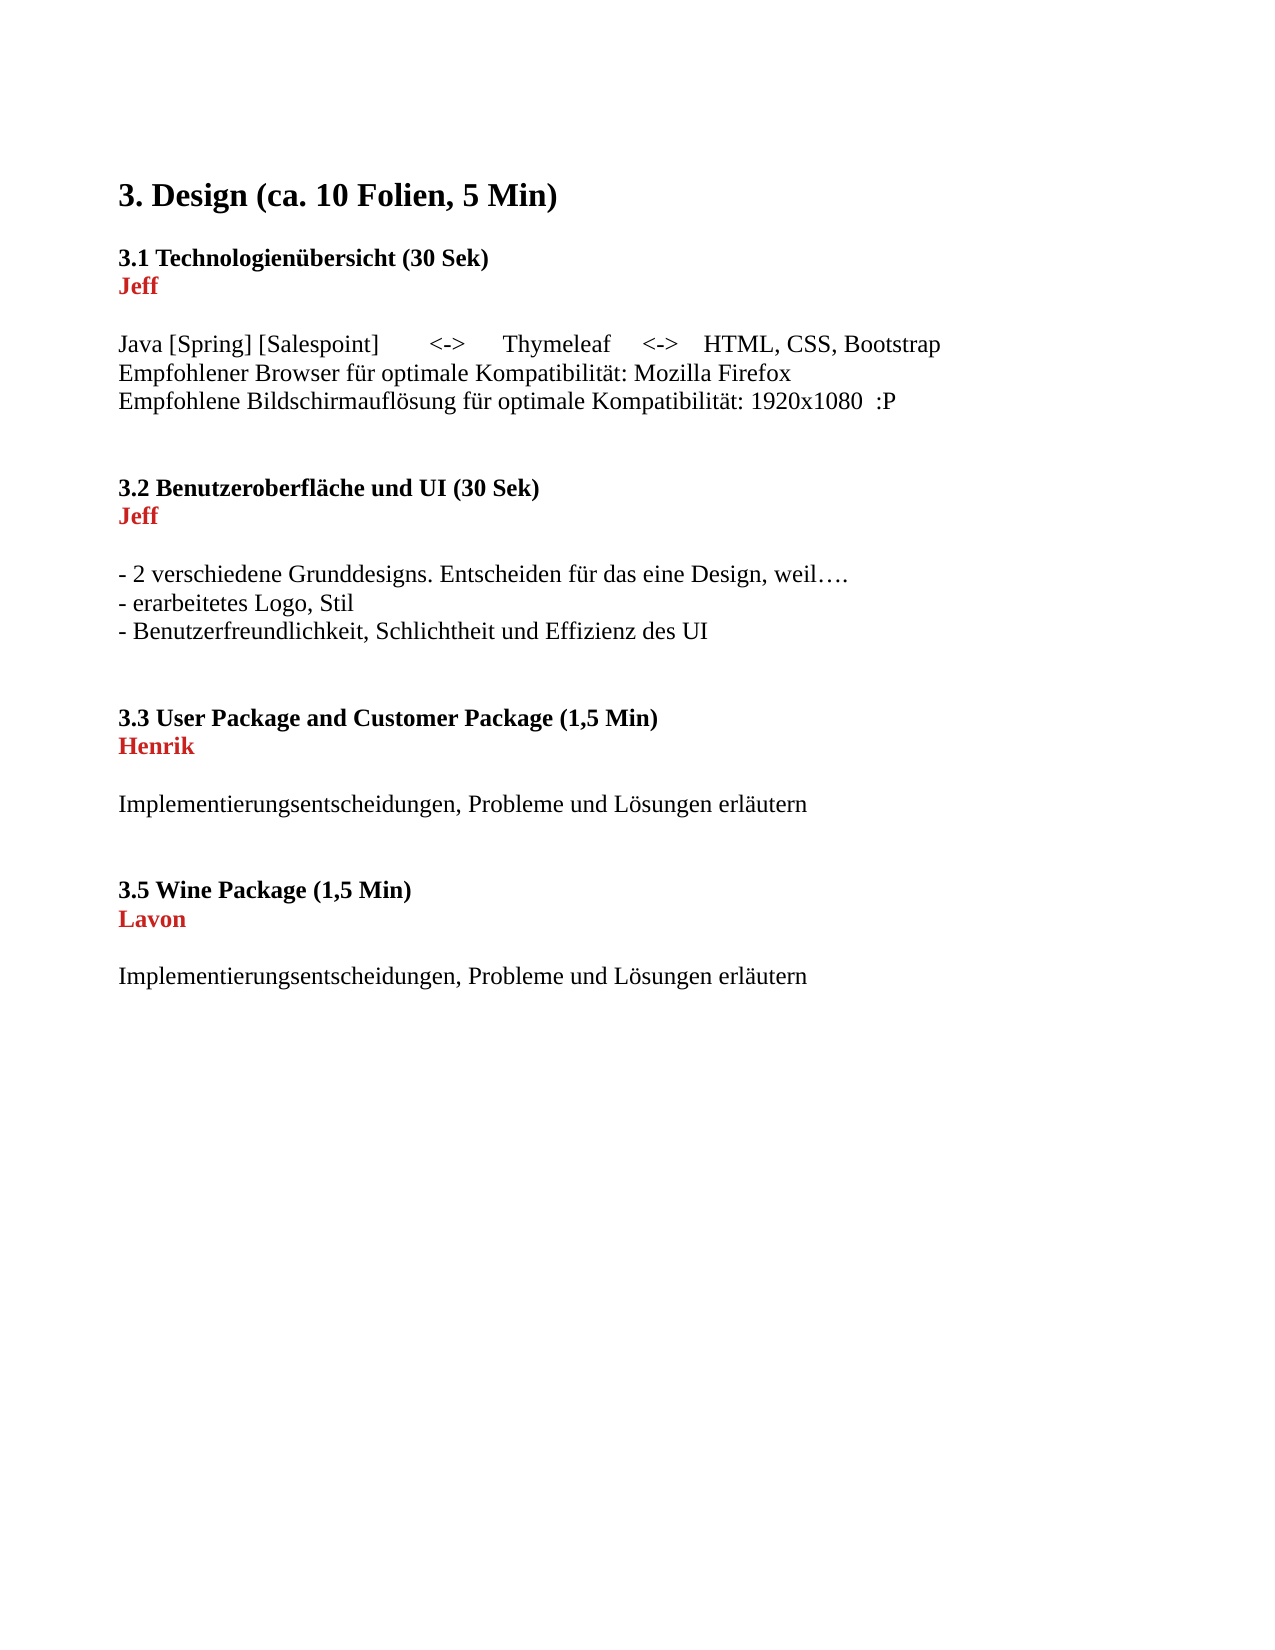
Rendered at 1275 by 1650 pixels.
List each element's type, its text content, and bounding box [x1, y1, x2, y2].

text Implementierungsentscheidungen, Probleme und Lösungen erläutern [118, 961, 1157, 990]
text Jeff [118, 271, 1157, 300]
text 3.3 User Package and Customer Package (1,5 Min) [118, 703, 1157, 731]
text 3.2 Benutzeroberfläche und UI (30 Sek) [118, 473, 1157, 501]
text 3.5 Wine Package (1,5 Min) [118, 875, 1157, 904]
text Java [Spring] [Salespoint] <-> Thymeleaf <-> HTML, CSS, Bootstrap [118, 329, 1157, 358]
text 3.1 Technologienübersicht (30 Sek) [118, 243, 1157, 271]
text Empfohlene Bildschirmauflösung für optimale Kompatibilität: 1920x1080 :P [118, 386, 1157, 415]
text Empfohlener Browser für optimale Kompatibilität: Mozilla Firefox [118, 358, 1157, 386]
text Jeff [118, 501, 1157, 530]
text 3. Design (ca. 10 Folien, 5 Min) [118, 176, 1157, 214]
text - 2 verschiedene Grunddesigns. Entscheiden für das eine Design, weil…. [118, 559, 1157, 588]
text - erarbeitetes Logo, Stil [118, 588, 1157, 616]
text Henrik [118, 731, 1157, 760]
text - Benutzerfreundlichkeit, Schlichtheit und Effizienz des UI [118, 616, 1157, 645]
text Implementierungsentscheidungen, Probleme und Lösungen erläutern [118, 789, 1157, 818]
text Lavon [118, 904, 1157, 933]
